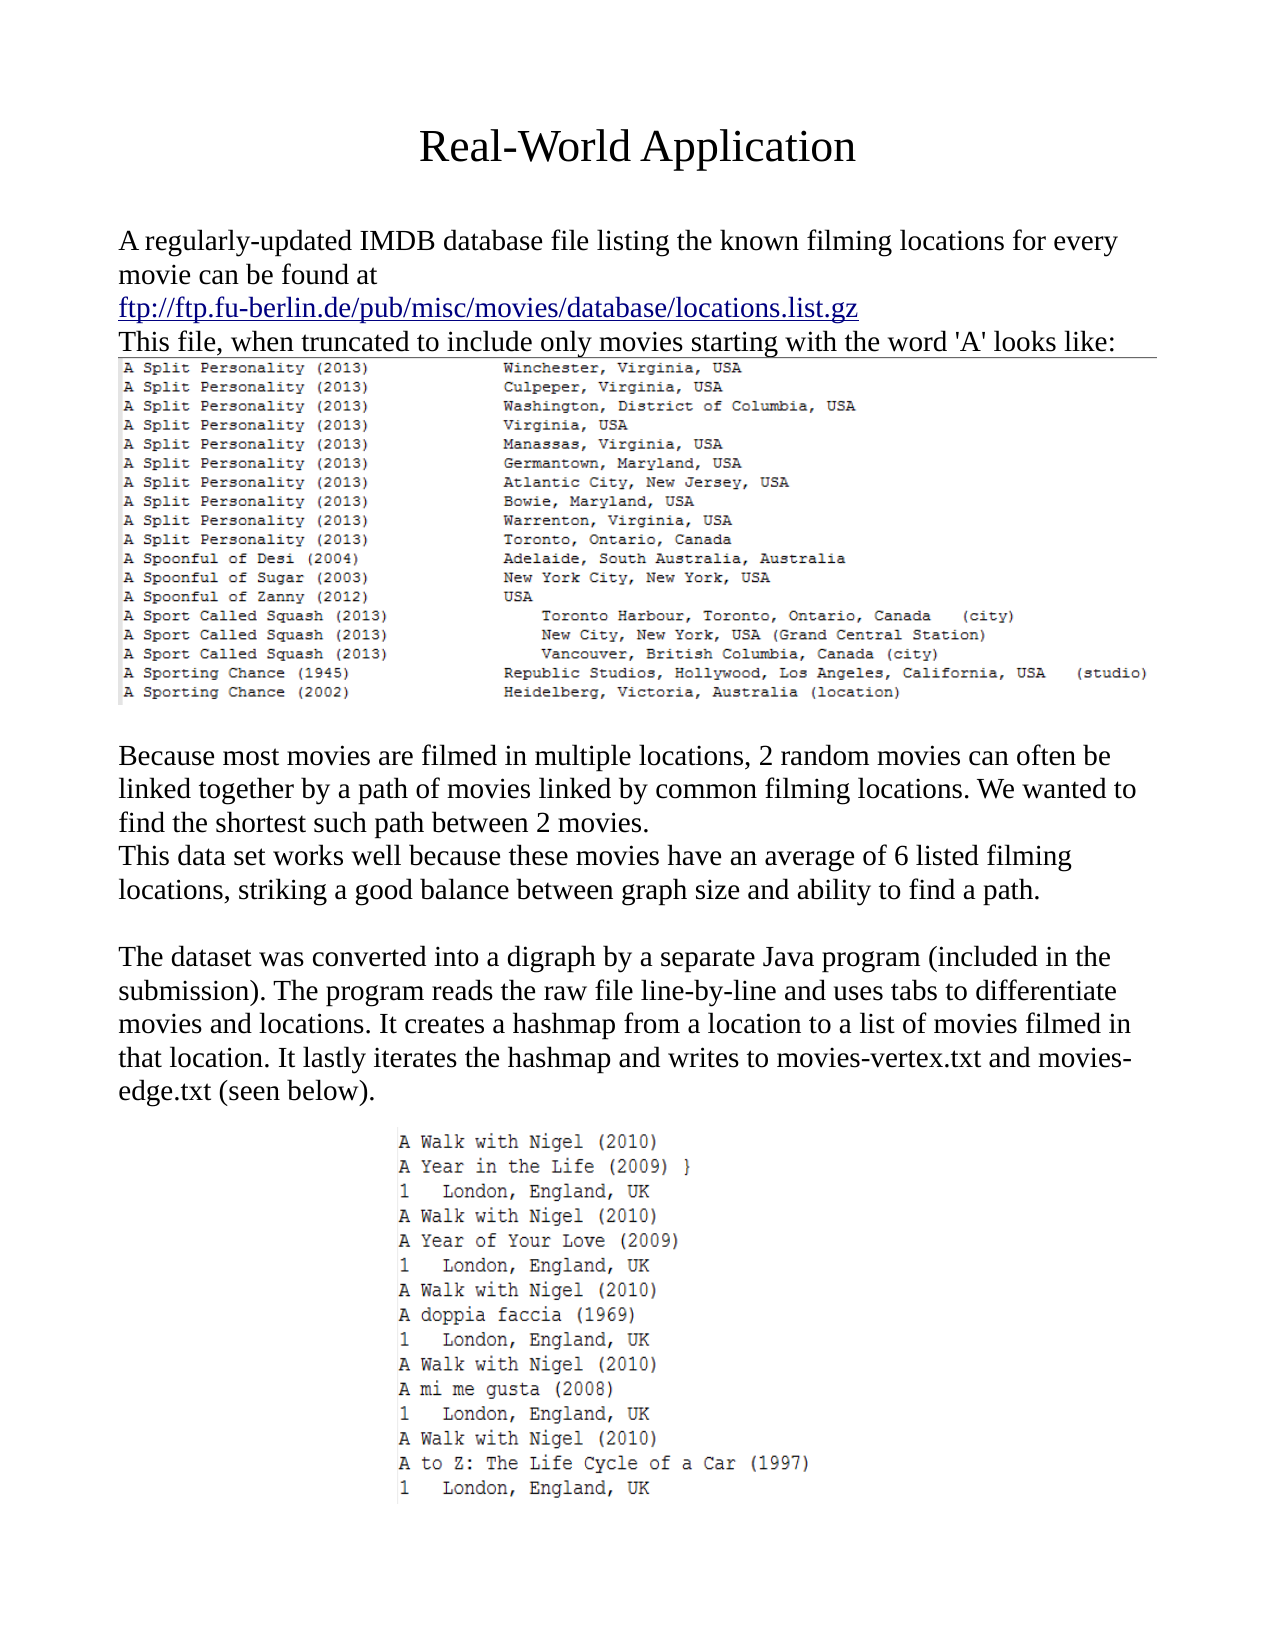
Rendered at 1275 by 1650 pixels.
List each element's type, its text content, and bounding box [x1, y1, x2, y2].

text Because most movies are filmed in multiple locations, 2 random movies can often be linked together by a path of movies linked by common filming locations. We wanted to find the shortest such path between 2 movies. [118, 738, 1157, 838]
picture [118, 357, 1157, 705]
picture [397, 1127, 858, 1504]
text Real-World Application [118, 118, 1157, 171]
text A regularly-updated IMDB database file listing the known filming locations for every movie can be found at [118, 223, 1157, 291]
text This data set works well because these movies have an average of 6 listed filming locations, striking a good balance between graph size and ability to find a path. [118, 838, 1157, 906]
text The dataset was converted into a digraph by a separate Java program (included in the submission). The program reads the raw file line-by-line and uses tabs to differentiate movies and locations. It creates a hashmap from a location to a list of movies filmed in that location. It lastly iterates the hashmap and writes to movies-vertex.txt and movies-edge.txt (seen below). [118, 939, 1157, 1107]
text ftp://ftp.fu-berlin.de/pub/misc/movies/database/locations.list.gz [118, 291, 1157, 324]
text This file, when truncated to include only movies starting with the word 'A' looks like: [118, 324, 1157, 357]
